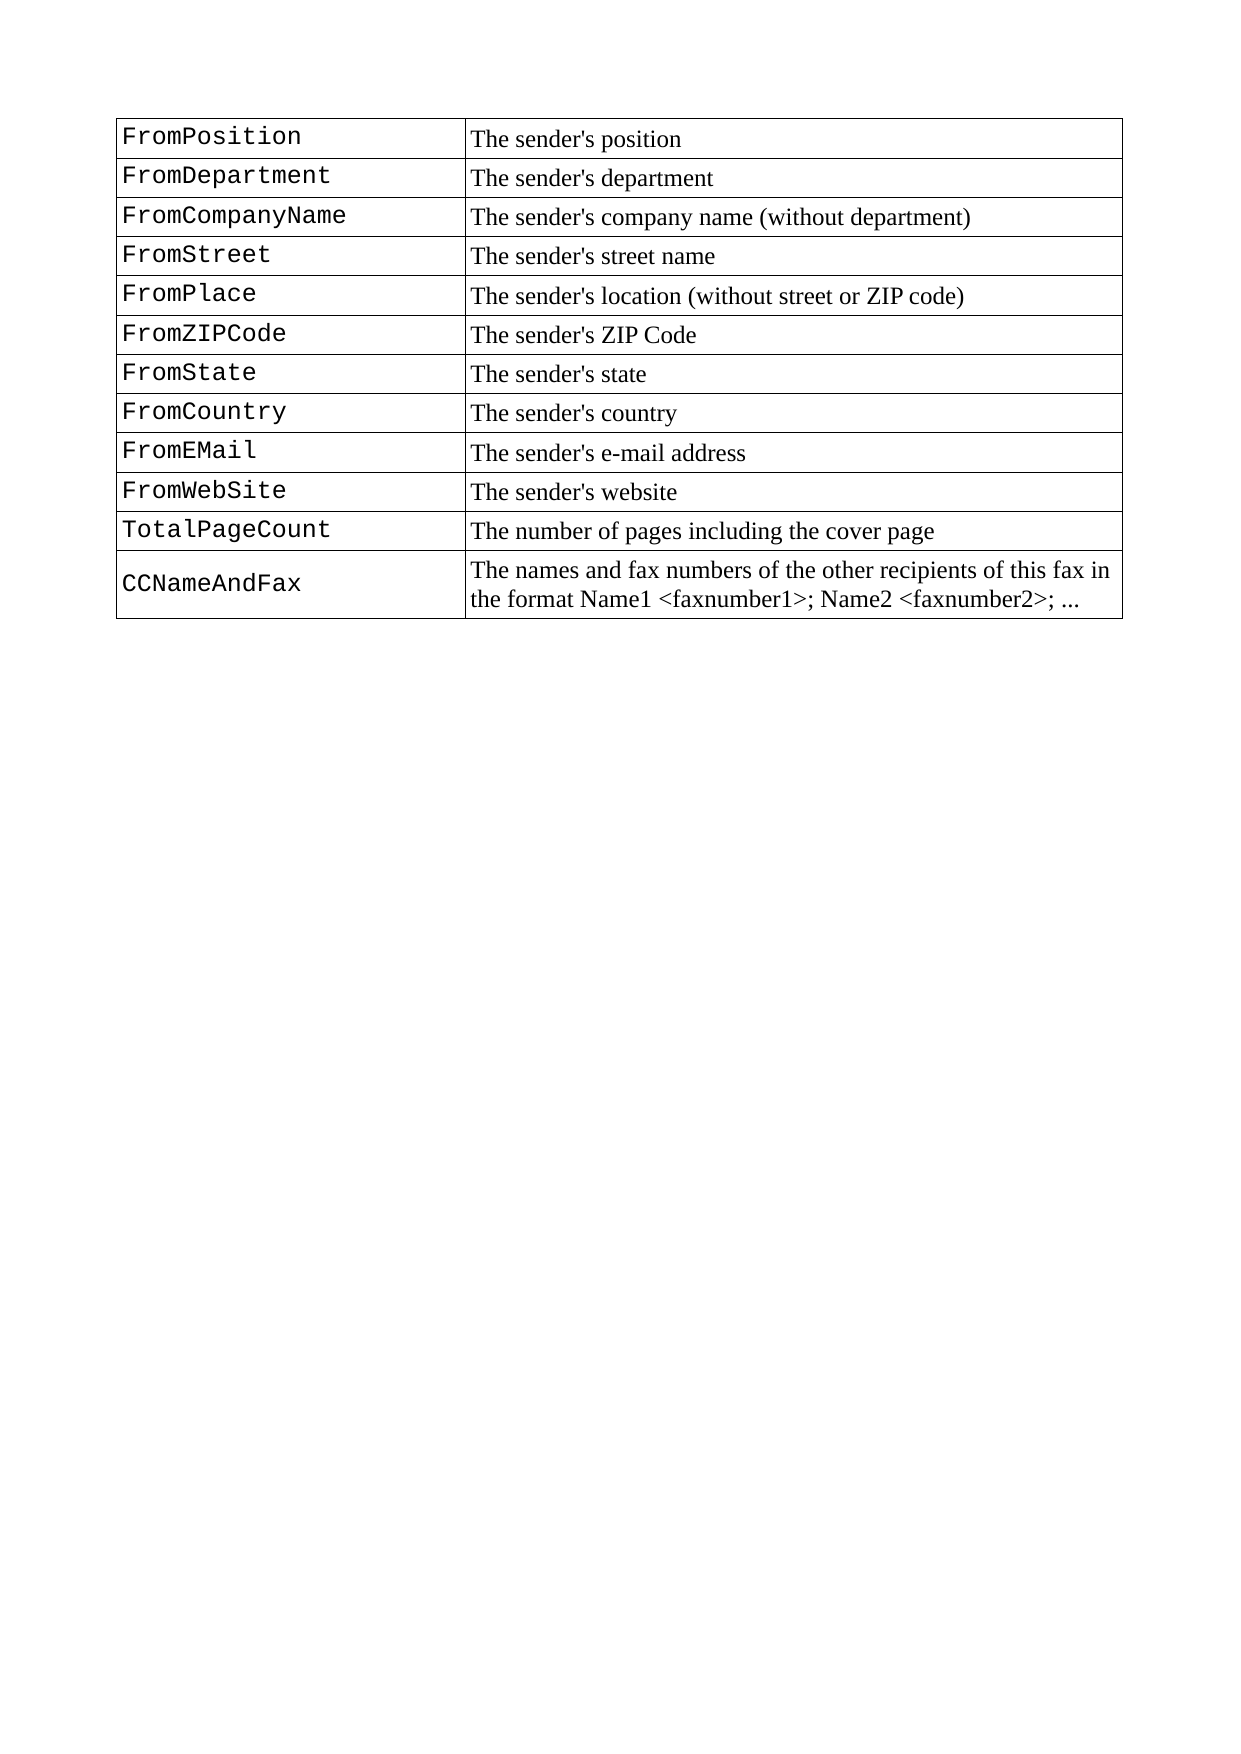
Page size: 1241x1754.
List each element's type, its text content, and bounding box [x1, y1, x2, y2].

table_cell The sender's state [466, 355, 1122, 393]
table_cell FromCompanyName [117, 198, 465, 236]
table_cell The sender's company name (without department) [466, 198, 1122, 236]
table_cell FromDepartment [117, 159, 465, 197]
table_cell FromStreet [117, 237, 465, 275]
table_cell The sender's country [466, 394, 1122, 432]
table_cell The names and fax numbers of the other recipients of this fax in the format Name1 <faxnumber1>; Name2 <faxnumber2>; ... [466, 551, 1122, 618]
table_cell FromEMail [117, 433, 465, 472]
table_cell FromState [117, 355, 465, 393]
table_cell The sender's website [466, 473, 1122, 511]
table_cell The sender's e-mail address [466, 433, 1122, 472]
table_cell The number of pages including the cover page [466, 512, 1122, 550]
table_cell The sender's ZIP Code [466, 316, 1122, 354]
table_cell FromPosition [117, 119, 465, 157]
table_cell FromPlace [117, 276, 465, 314]
table_cell CCNameAndFax [117, 551, 465, 618]
table_cell FromWebSite [117, 473, 465, 511]
table_cell TotalPageCount [117, 512, 465, 550]
table_cell The sender's position [466, 119, 1122, 157]
table_cell FromZIPCode [117, 316, 465, 354]
table_cell FromCountry [117, 394, 465, 432]
table_cell The sender's department [466, 159, 1122, 197]
table_cell The sender's location (without street or ZIP code) [466, 276, 1122, 314]
table_cell The sender's street name [466, 237, 1122, 275]
